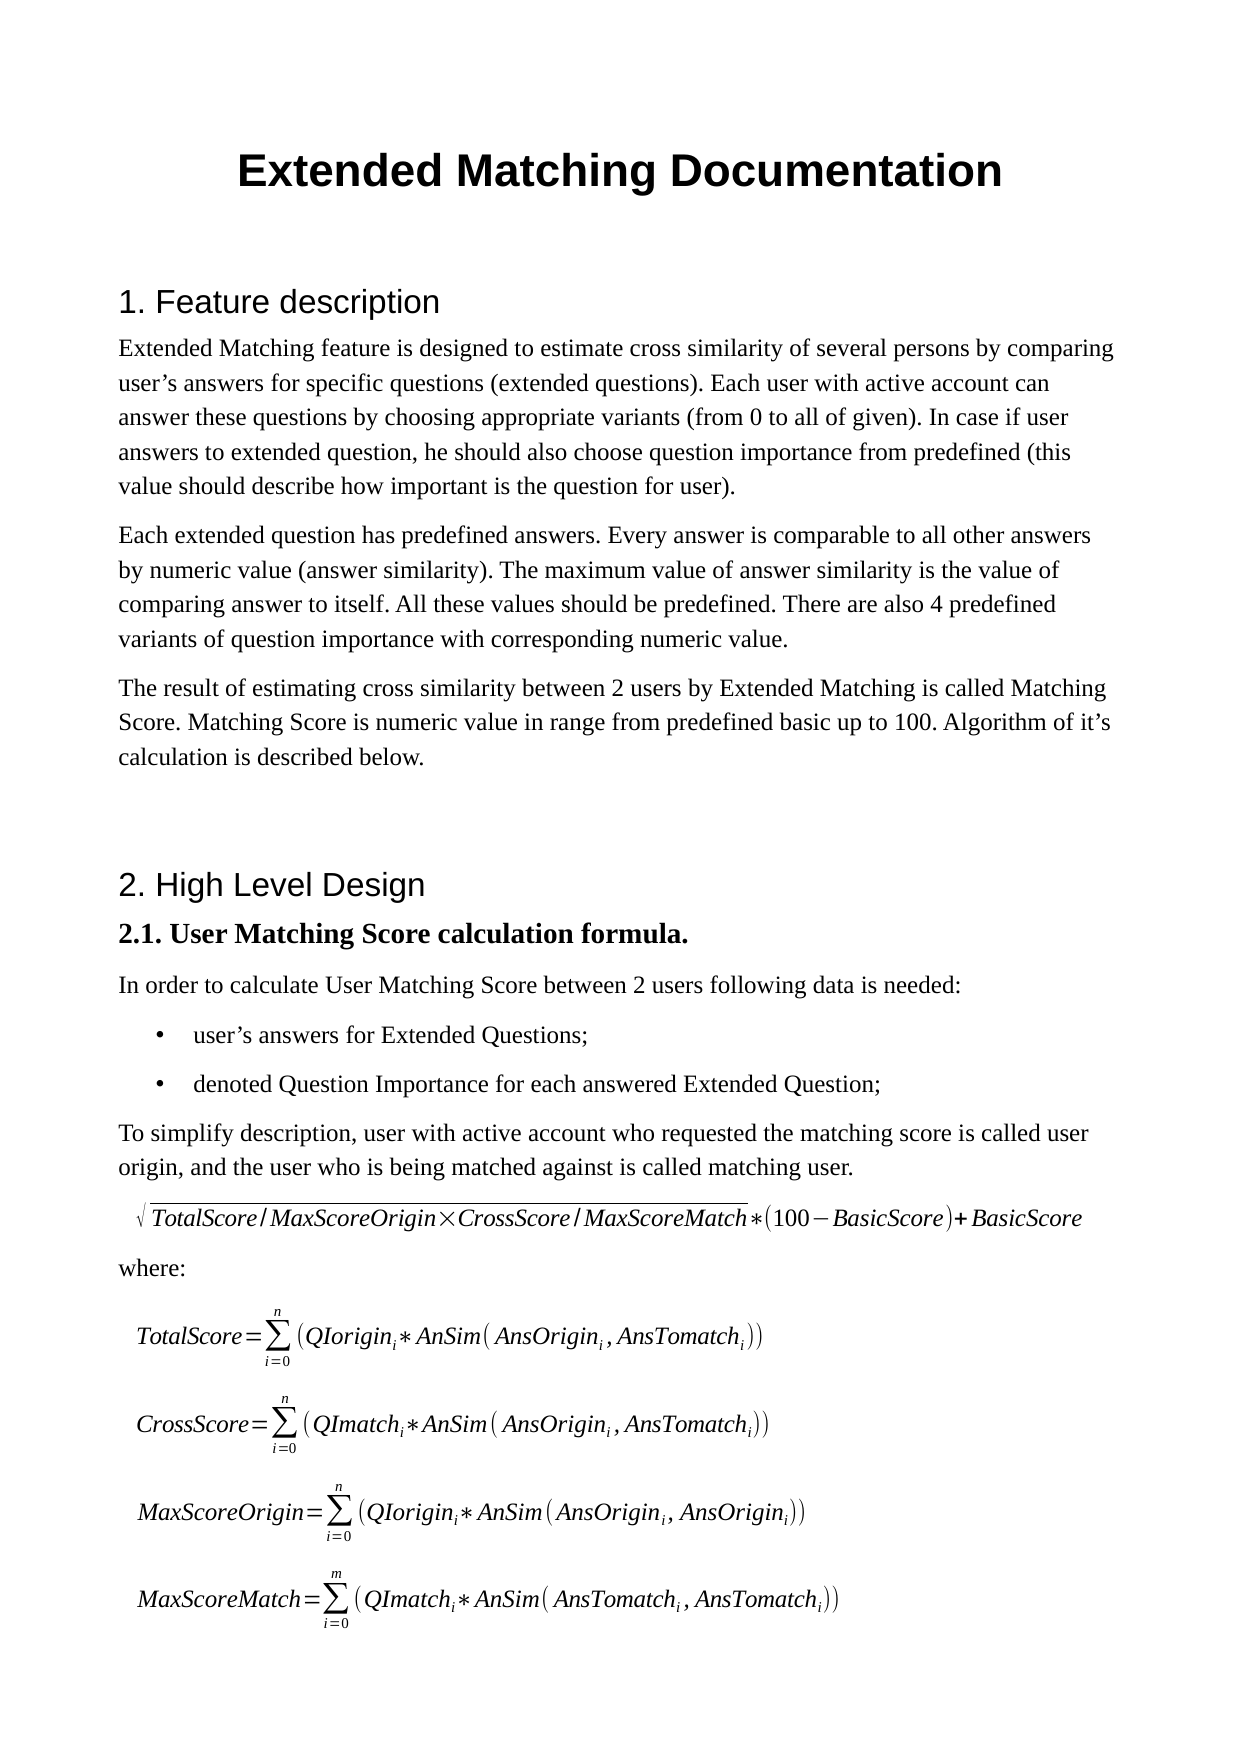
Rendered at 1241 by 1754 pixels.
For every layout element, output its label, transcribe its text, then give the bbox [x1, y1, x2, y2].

list user’s answers for Extended Questions; [156, 1020, 1122, 1048]
subtitle 1. Feature description [118, 282, 1122, 321]
text where: [118, 1253, 1122, 1282]
title Extended Matching Documentation [118, 143, 1122, 196]
text Extended Matching feature is designed to estimate cross similarity of several persons by comparing user’s answers for specific questions (extended questions). Each user with active account can answer these questions by choosing appropriate variants (from 0 to all of given). In case if user answers to extended question, he should also choose question importance from predefined (this value should describe how important is the question for user). [118, 333, 1122, 500]
text 2.1. User Matching Score calculation formula. [118, 916, 1122, 949]
text Each extended question has predefined answers. Every answer is comparable to all other answers by numeric value (answer similarity). The maximum value of answer similarity is the value of comparing answer to itself. All these values should be predefined. There are also 4 predefined variants of question importance with corresponding numeric value. [118, 520, 1122, 652]
text To simplify description, user with active account who requested the matching score is called user origin, and the user who is being matched against is called matching user. [118, 1118, 1122, 1181]
text In order to calculate User Matching Score between 2 users following data is needed: [118, 971, 1122, 999]
list denoted Question Importance for each answered Extended Question; [156, 1069, 1122, 1097]
text The result of estimating cross similarity between 2 users by Extended Matching is called Matching Score. Matching Score is numeric value in range from predefined basic up to 100. Algorithm of it’s calculation is described below. [118, 673, 1122, 771]
subtitle 2. High Level Design [118, 865, 1122, 903]
